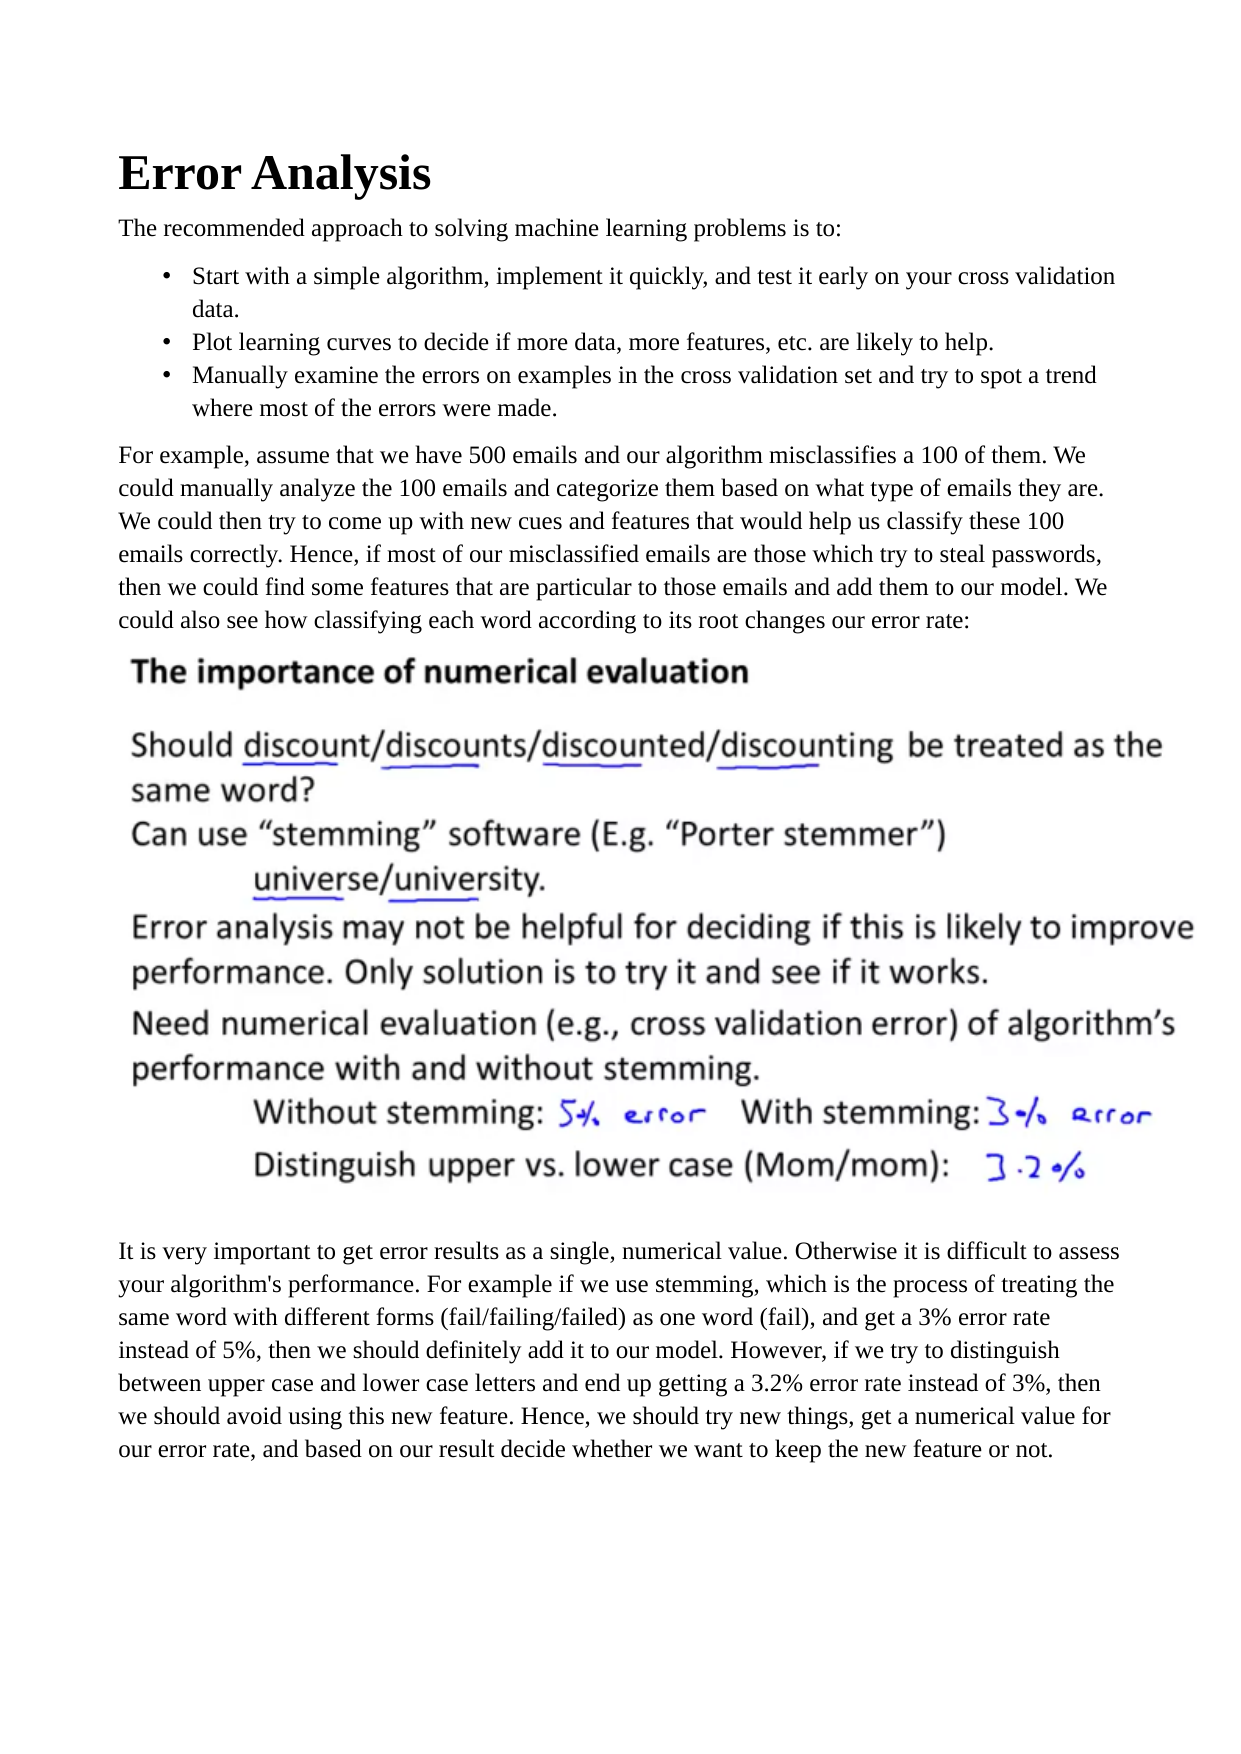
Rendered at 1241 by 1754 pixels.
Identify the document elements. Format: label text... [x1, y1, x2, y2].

subtitle Error Analysis [118, 143, 1122, 201]
picture [118, 653, 1212, 1218]
text For example, assume that we have 500 emails and our algorithm misclassifies a 100 of them. We could manually analyze the 100 emails and categorize them based on what type of emails they are. We could then try to come up with new cues and features that would help us classify these 100 emails correctly. Hence, if most of our misclassified emails are those which try to steal passwords, then we could find some features that are particular to those emails and add them to our model. We could also see how classifying each word according to its root changes our error rate: [118, 440, 1122, 634]
list Start with a simple algorithm, implement it quickly, and test it early on your cross validation data. [162, 261, 1122, 322]
list Plot learning curves to decide if more data, more features, etc. are likely to help. [162, 327, 1122, 356]
text The recommended approach to solving machine learning problems is to: [118, 213, 1122, 242]
list Manually examine the errors on examples in the cross validation set and try to spot a trend where most of the errors were made. [162, 360, 1122, 422]
text It is very important to get error results as a single, numerical value. Otherwise it is difficult to assess your algorithm's performance. For example if we use stemming, which is the process of treating the same word with different forms (fail/failing/failed) as one word (fail), and get a 3% error rate instead of 5%, then we should definitely add it to our model. However, if we try to distinguish between upper case and lower case letters and end up getting a 3.2% error rate instead of 3%, then we should avoid using this new feature. Hence, we should try new things, get a numerical value for our error rate, and based on our result decide whether we want to keep the new feature or not. [118, 1236, 1122, 1463]
